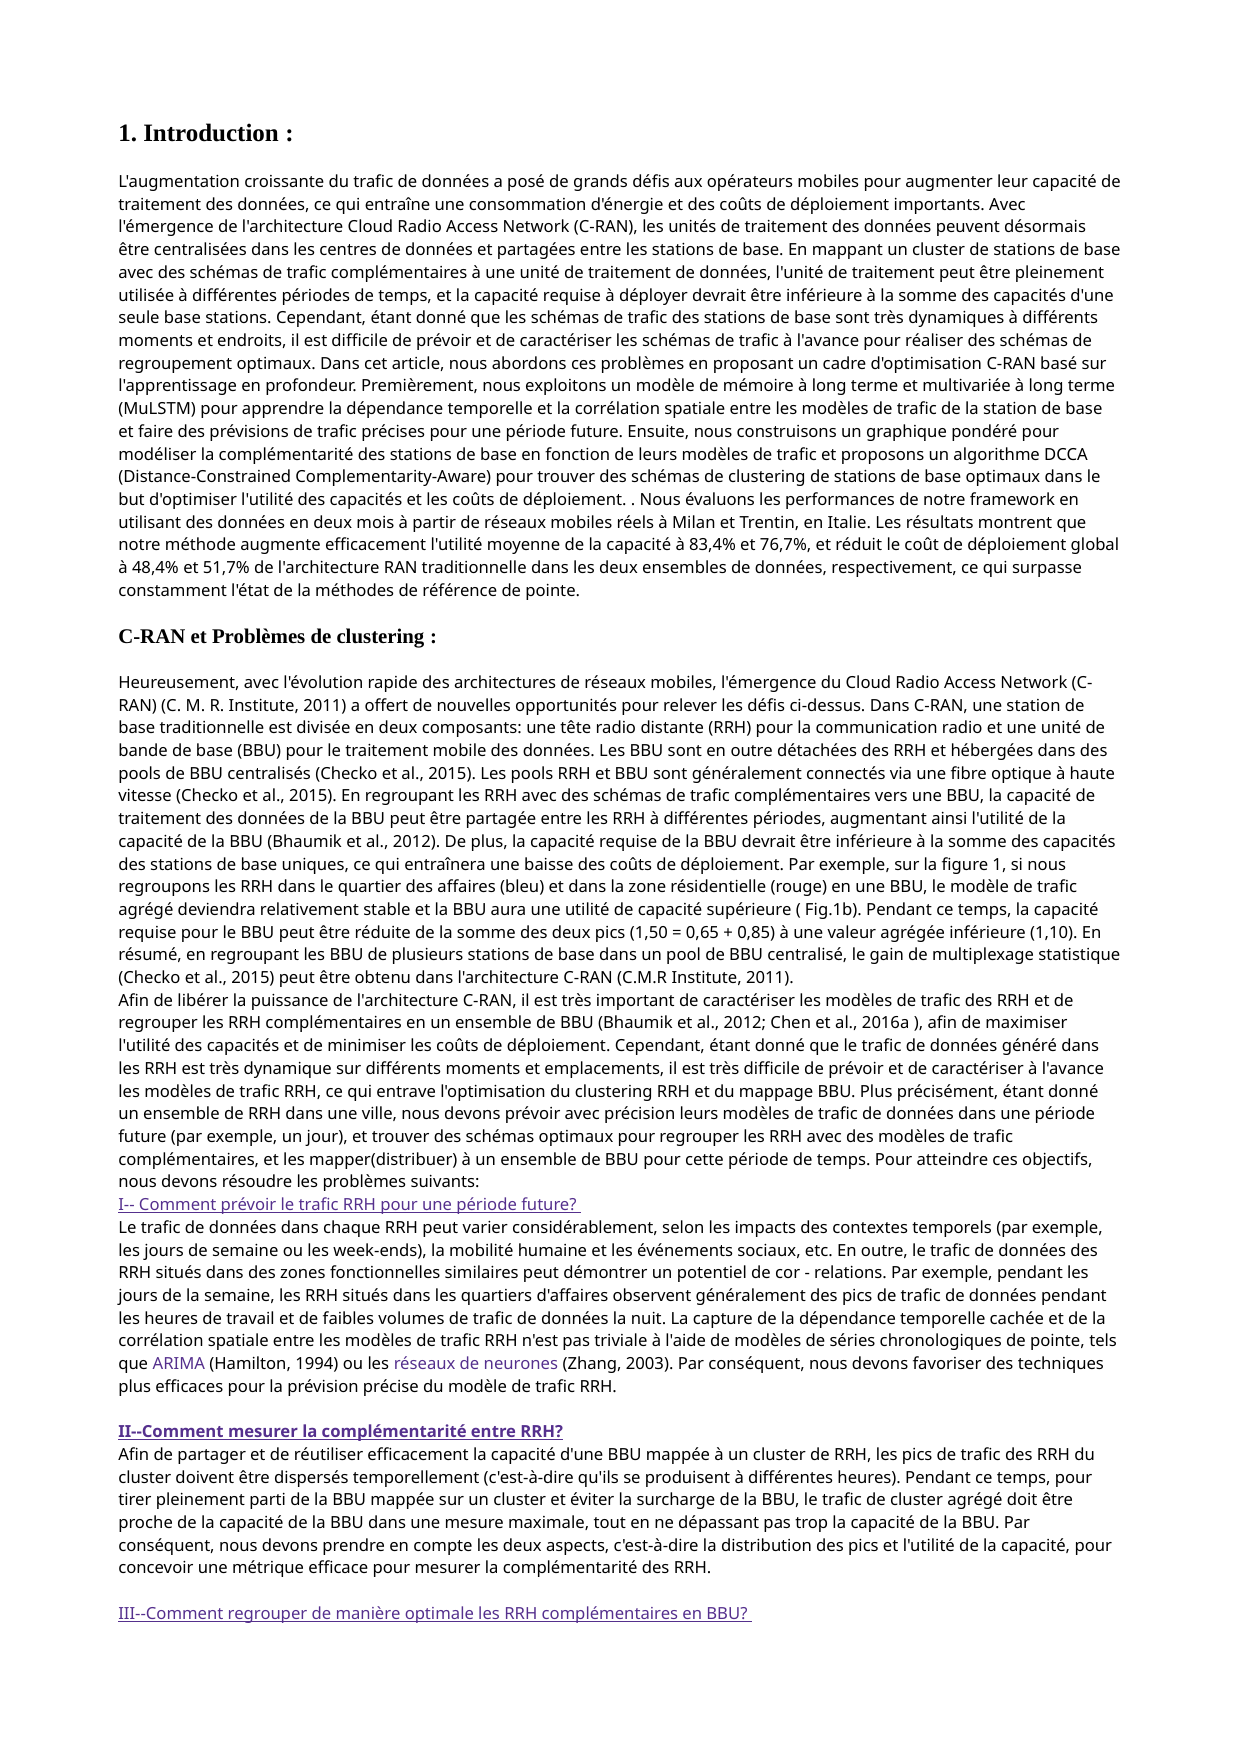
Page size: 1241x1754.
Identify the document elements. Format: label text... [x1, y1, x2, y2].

text III--Comment regrouper de manière optimale les RRH complémentaires en BBU? [118, 1602, 1122, 1624]
text 1. Introduction : [118, 118, 1122, 147]
text Le trafic de données dans chaque RRH peut varier considérablement, selon les impacts des contextes temporels (par exemple, les jours de semaine ou les week-ends), la mobilité humaine et les événements sociaux, etc. En outre, le trafic de données des RRH situés dans des zones fonctionnelles similaires peut démontrer un potentiel de cor - relations. Par exemple, pendant les jours de la semaine, les RRH situés dans les quartiers d'affaires observent généralement des pics de trafic de données pendant les heures de travail et de faibles volumes de trafic de données la nuit. La capture de la dépendance temporelle cachée et de la corrélation spatiale entre les modèles de trafic RRH n'est pas triviale à l'aide de modèles de séries chronologiques de pointe, tels que ARIMA (Hamilton, 1994) ou les réseaux de neurones (Zhang, 2003). Par conséquent, nous devons favoriser des techniques plus efficaces pour la prévision précise du modèle de trafic RRH. [118, 1216, 1122, 1397]
text II--Comment mesurer la complémentarité entre RRH? [118, 1420, 1122, 1443]
text Afin de libérer la puissance de l'architecture C-RAN, il est très important de caractériser les modèles de trafic des RRH et de regrouper les RRH complémentaires en un ensemble de BBU (Bhaumik et al., 2012; Chen et al., 2016a ), afin de maximiser l'utilité des capacités et de minimiser les coûts de déploiement. Cependant, étant donné que le trafic de données généré dans les RRH est très dynamique sur différents moments et emplacements, il est très difficile de prévoir et de caractériser à l'avance les modèles de trafic RRH, ce qui entrave l'optimisation du clustering RRH et du mappage BBU. Plus précisément, étant donné un ensemble de RRH dans une ville, nous devons prévoir avec précision leurs modèles de trafic de données dans une période future (par exemple, un jour), et trouver des schémas optimaux pour regrouper les RRH avec des modèles de trafic complémentaires, et les mapper(distribuer) à un ensemble de BBU pour cette période de temps. Pour atteindre ces objectifs, nous devons résoudre les problèmes suivants: [118, 988, 1122, 1193]
text I-- Comment prévoir le trafic RRH pour une période future? [118, 1193, 1122, 1216]
text C-RAN et Problèmes de clustering : [118, 624, 1122, 648]
text L'augmentation croissante du trafic de données a posé de grands défis aux opérateurs mobiles pour augmenter leur capacité de traitement des données, ce qui entraîne une consommation d'énergie et des coûts de déploiement importants. Avec l'émergence de l'architecture Cloud Radio Access Network (C-RAN), les unités de traitement des données peuvent désormais être centralisées dans les centres de données et partagées entre les stations de base. En mappant un cluster de stations de base avec des schémas de trafic complémentaires à une unité de traitement de données, l'unité de traitement peut être pleinement utilisée à différentes périodes de temps, et la capacité requise à déployer devrait être inférieure à la somme des capacités d'une seule base stations. Cependant, étant donné que les schémas de trafic des stations de base sont très dynamiques à différents moments et endroits, il est difficile de prévoir et de caractériser les schémas de trafic à l'avance pour réaliser des schémas de regroupement optimaux. Dans cet article, nous abordons ces problèmes en proposant un cadre d'optimisation C-RAN basé sur l'apprentissage en profondeur. Premièrement, nous exploitons un modèle de mémoire à long terme et multivariée à long terme (MuLSTM) pour apprendre la dépendance temporelle et la corrélation spatiale entre les modèles de trafic de la station de base et faire des prévisions de trafic précises pour une période future. Ensuite, nous construisons un graphique pondéré pour modéliser la complémentarité des stations de base en fonction de leurs modèles de trafic et proposons un algorithme DCCA (Distance-Constrained Complementarity-Aware) pour trouver des schémas de clustering de stations de base optimaux dans le but d'optimiser l'utilité des capacités et les coûts de déploiement. . Nous évaluons les performances de notre framework en utilisant des données en deux mois à partir de réseaux mobiles réels à Milan et Trentin, en Italie. Les résultats montrent que notre méthode augmente efficacement l'utilité moyenne de la capacité à 83,4% et 76,7%, et réduit le coût de déploiement global à 48,4% et 51,7% de l'architecture RAN traditionnelle dans les deux ensembles de données, respectivement, ce qui surpasse constamment l'état de la méthodes de référence de pointe. [118, 169, 1122, 601]
text Afin de partager et de réutiliser efficacement la capacité d'une BBU mappée à un cluster de RRH, les pics de trafic des RRH du cluster doivent être dispersés temporellement (c'est-à-dire qu'ils se produisent à différentes heures). Pendant ce temps, pour tirer pleinement parti de la BBU mappée sur un cluster et éviter la surcharge de la BBU, le trafic de cluster agrégé doit être proche de la capacité de la BBU dans une mesure maximale, tout en ne dépassant pas trop la capacité de la BBU. Par conséquent, nous devons prendre en compte les deux aspects, c'est-à-dire la distribution des pics et l'utilité de la capacité, pour concevoir une métrique efficace pour mesurer la complémentarité des RRH. [118, 1443, 1122, 1579]
text Heureusement, avec l'évolution rapide des architectures de réseaux mobiles, l'émergence du Cloud Radio Access Network (C-RAN) (C. M. R. Institute, 2011) a offert de nouvelles opportunités pour relever les défis ci-dessus. Dans C-RAN, une station de base traditionnelle est divisée en deux composants: une tête radio distante (RRH) pour la communication radio et une unité de bande de base (BBU) pour le traitement mobile des données. Les BBU sont en outre détachées des RRH et hébergées dans des pools de BBU centralisés (Checko et al., 2015). Les pools RRH et BBU sont généralement connectés via une fibre optique à haute vitesse (Checko et al., 2015). En regroupant les RRH avec des schémas de trafic complémentaires vers une BBU, la capacité de traitement des données de la BBU peut être partagée entre les RRH à différentes périodes, augmentant ainsi l'utilité de la capacité de la BBU (Bhaumik et al., 2012). De plus, la capacité requise de la BBU devrait être inférieure à la somme des capacités des stations de base uniques, ce qui entraînera une baisse des coûts de déploiement. Par exemple, sur la figure 1, si nous regroupons les RRH dans le quartier des affaires (bleu) et dans la zone résidentielle (rouge) en une BBU, le modèle de trafic agrégé deviendra relativement stable et la BBU aura une utilité de capacité supérieure ( Fig.1b). Pendant ce temps, la capacité requise pour le BBU peut être réduite de la somme des deux pics (1,50 = 0,65 + 0,85) à une valeur agrégée inférieure (1,10). En résumé, en regroupant les BBU de plusieurs stations de base dans un pool de BBU centralisé, le gain de multiplexage statistique (Checko et al., 2015) peut être obtenu dans l'architecture C-RAN (C.M.R Institute, 2011). [118, 671, 1122, 988]
